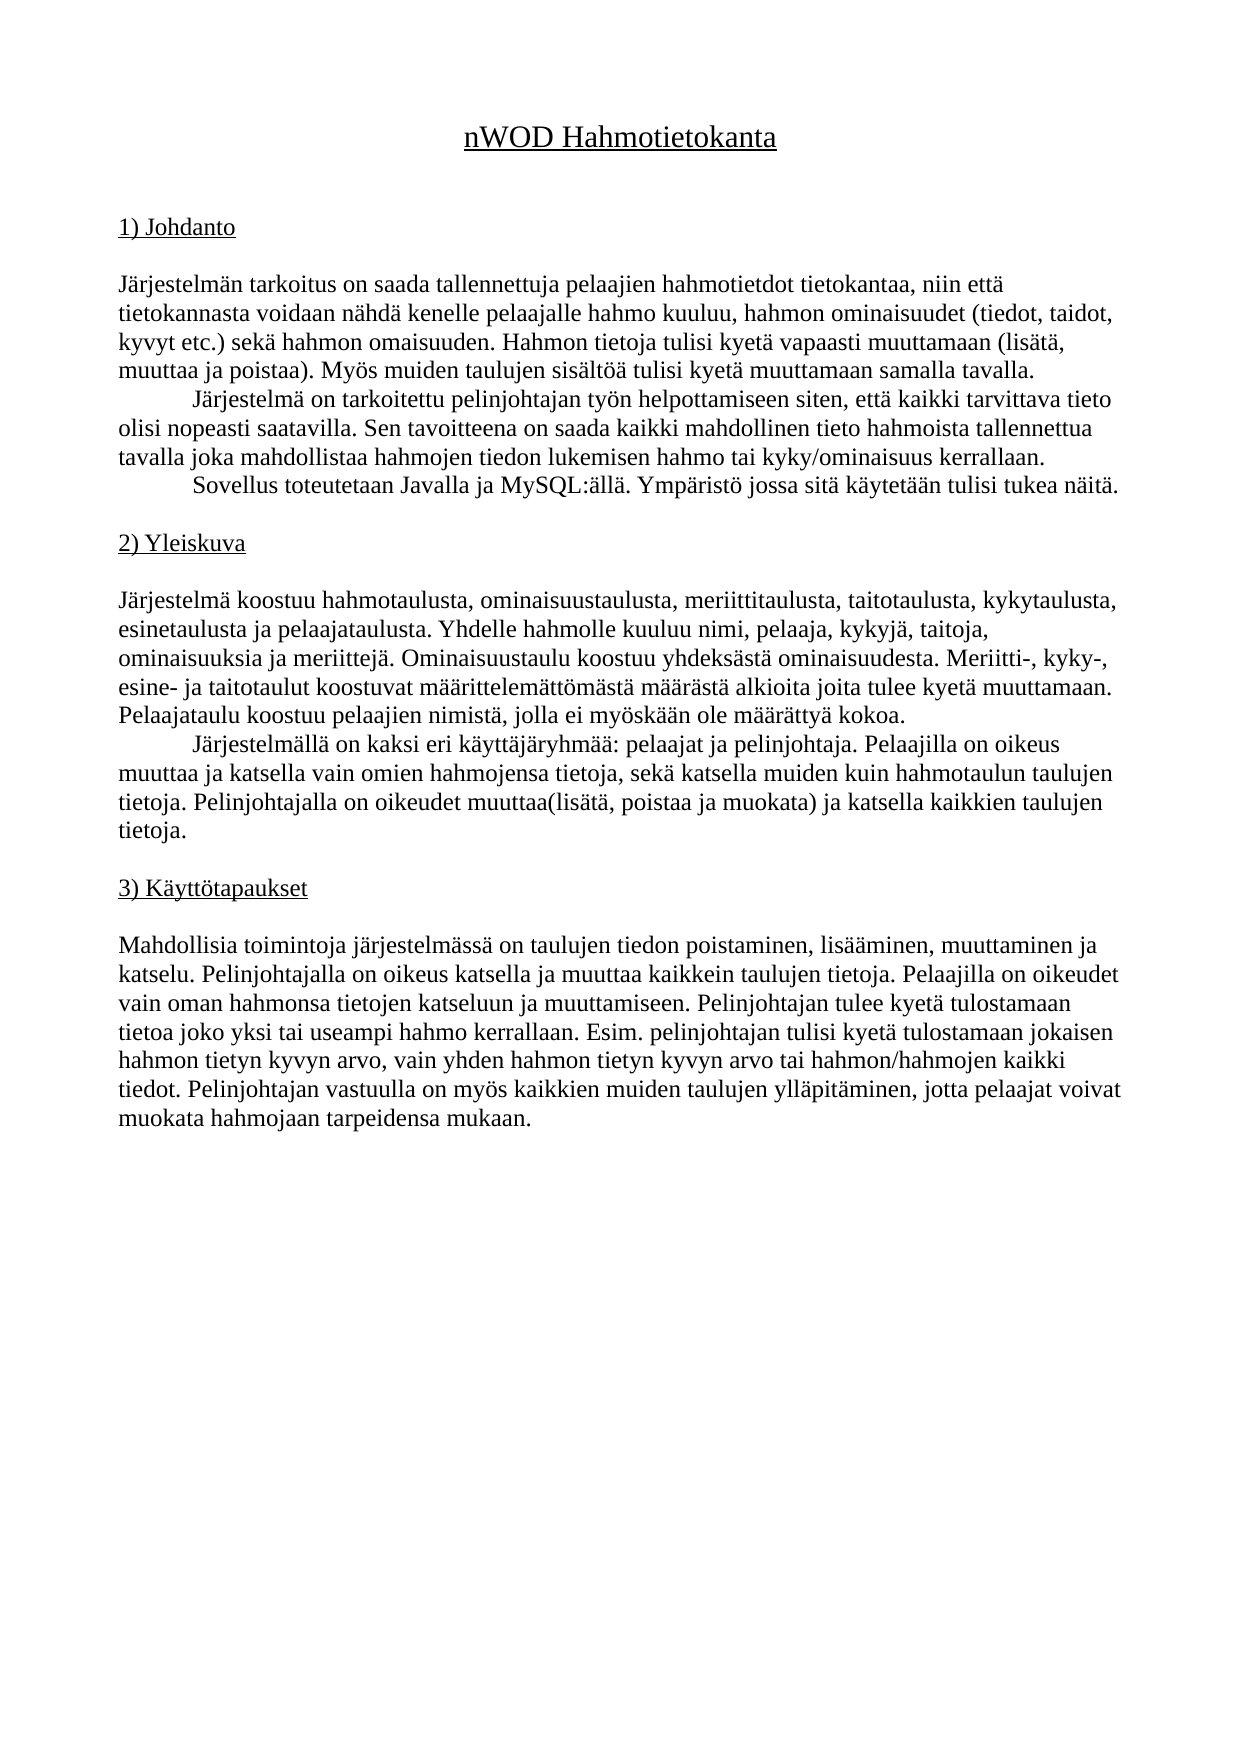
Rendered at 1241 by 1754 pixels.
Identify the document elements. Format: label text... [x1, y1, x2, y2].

text 2) Yleiskuva [118, 528, 1122, 557]
text 1) Johdanto [118, 212, 1122, 240]
text Mahdollisia toimintoja järjestelmässä on taulujen tiedon poistaminen, lisääminen, muuttaminen ja katselu. Pelinjohtajalla on oikeus katsella ja muuttaa kaikkein taulujen tietoja. Pelaajilla on oikeudet vain oman hahmonsa tietojen katseluun ja muuttamiseen. Pelinjohtajan tulee kyetä tulostamaan tietoa joko yksi tai useampi hahmo kerrallaan. Esim. pelinjohtajan tulisi kyetä tulostamaan jokaisen hahmon tietyn kyvyn arvo, vain yhden hahmon tietyn kyvyn arvo tai hahmon/hahmojen kaikki tiedot. Pelinjohtajan vastuulla on myös kaikkien muiden taulujen ylläpitäminen, jotta pelaajat voivat muokata hahmojaan tarpeidensa mukaan. [118, 930, 1122, 1132]
text Järjestelmän tarkoitus on saada tallennettuja pelaajien hahmotietdot tietokantaa, niin että tietokannasta voidaan nähdä kenelle pelaajalle hahmo kuuluu, hahmon ominaisuudet (tiedot, taidot, kyvyt etc.) sekä hahmon omaisuuden. Hahmon tietoja tulisi kyetä vapaasti muuttamaan (lisätä, muuttaa ja poistaa). Myös muiden taulujen sisältöä tulisi kyetä muuttamaan samalla tavalla. [118, 269, 1122, 384]
text Sovellus toteutetaan Javalla ja MySQL:ällä. Ympäristö jossa sitä käytetään tulisi tukea näitä. [118, 470, 1122, 499]
text Järjestelmä koostuu hahmotaulusta, ominaisuustaulusta, meriittitaulusta, taitotaulusta, kykytaulusta, esinetaulusta ja pelaajataulusta. Yhdelle hahmolle kuuluu nimi, pelaaja, kykyjä, taitoja, ominaisuuksia ja meriittejä. Ominaisuustaulu koostuu yhdeksästä ominaisuudesta. Meriitti-, kyky-, esine- ja taitotaulut koostuvat määrittelemättömästä määrästä alkioita joita tulee kyetä muuttamaan. Pelaajataulu koostuu pelaajien nimistä, jolla ei myöskään ole määrättyä kokoa. [118, 585, 1122, 729]
text Järjestelmä on tarkoitettu pelinjohtajan työn helpottamiseen siten, että kaikki tarvittava tieto olisi nopeasti saatavilla. Sen tavoitteena on saada kaikki mahdollinen tieto hahmoista tallennettua tavalla joka mahdollistaa hahmojen tiedon lukemisen hahmo tai kyky/ominaisuus kerrallaan. [118, 384, 1122, 470]
text 3) Käyttötapaukset [118, 873, 1122, 902]
text Järjestelmällä on kaksi eri käyttäjäryhmää: pelaajat ja pelinjohtaja. Pelaajilla on oikeus muuttaa ja katsella vain omien hahmojensa tietoja, sekä katsella muiden kuin hahmotaulun taulujen tietoja. Pelinjohtajalla on oikeudet muuttaa(lisätä, poistaa ja muokata) ja katsella kaikkien taulujen tietoja. [118, 729, 1122, 844]
text nWOD Hahmotietokanta [118, 118, 1122, 154]
